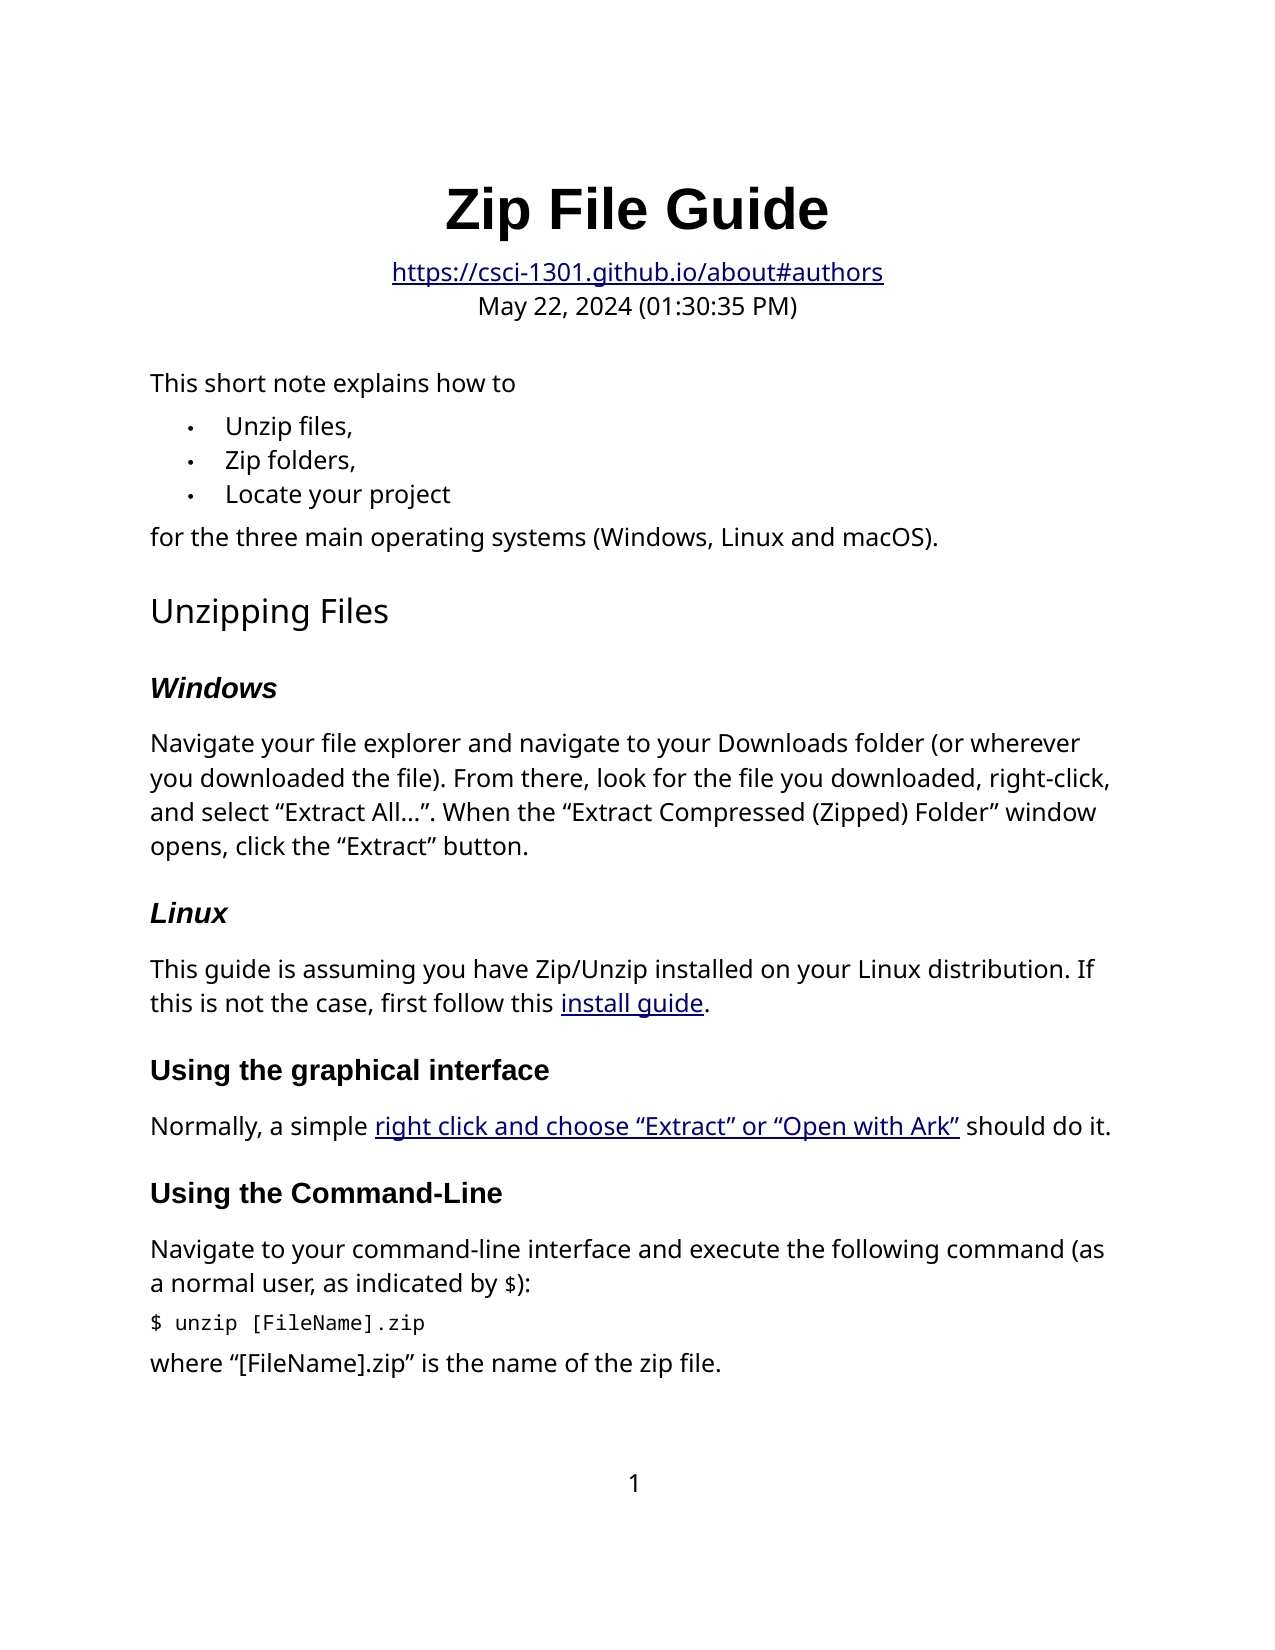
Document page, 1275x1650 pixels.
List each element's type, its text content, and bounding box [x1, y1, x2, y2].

text for the three main operating systems (Windows, Linux and macOS). [150, 520, 1125, 554]
subtitle Linux [150, 896, 1125, 930]
text This guide is assuming you have Zip/Unzip installed on your Linux distribution. If this is not the case, first follow this install guide. [150, 951, 1125, 1019]
text $ unzip [FileName].zip [150, 1308, 1125, 1337]
text Navigate to your command-line interface and execute the following command (as a normal user, as indicated by $): [150, 1231, 1125, 1299]
text where “[FileName].zip” is the name of the zip file. [150, 1346, 1125, 1380]
text Navigate your file explorer and navigate to your Downloads folder (or wherever you downloaded the file). From there, look for the file you downloaded, right-click, and select “Extract All…”. When the “Extract Compressed (Zipped) Folder” window opens, click the “Extract” button. [150, 726, 1125, 862]
title Zip File Guide [150, 175, 1125, 242]
list Locate your project [187, 477, 1125, 511]
list Zip folders, [187, 443, 1125, 477]
subtitle Unzipping Files [150, 588, 1125, 634]
subtitle Windows [150, 671, 1125, 705]
text Normally, a simple right click and choose “Extract” or “Open with Ark” should do it. [150, 1108, 1125, 1142]
list Unzip files, [187, 409, 1125, 443]
subtitle Using the Command-Line [150, 1176, 1125, 1210]
text This short note explains how to [150, 366, 1125, 400]
subtitle Using the graphical interface [150, 1053, 1125, 1087]
text May 22, 2024 (01:30:35 PM) [150, 289, 1125, 323]
text https://csci-1301.github.io/about#authors [150, 254, 1125, 289]
